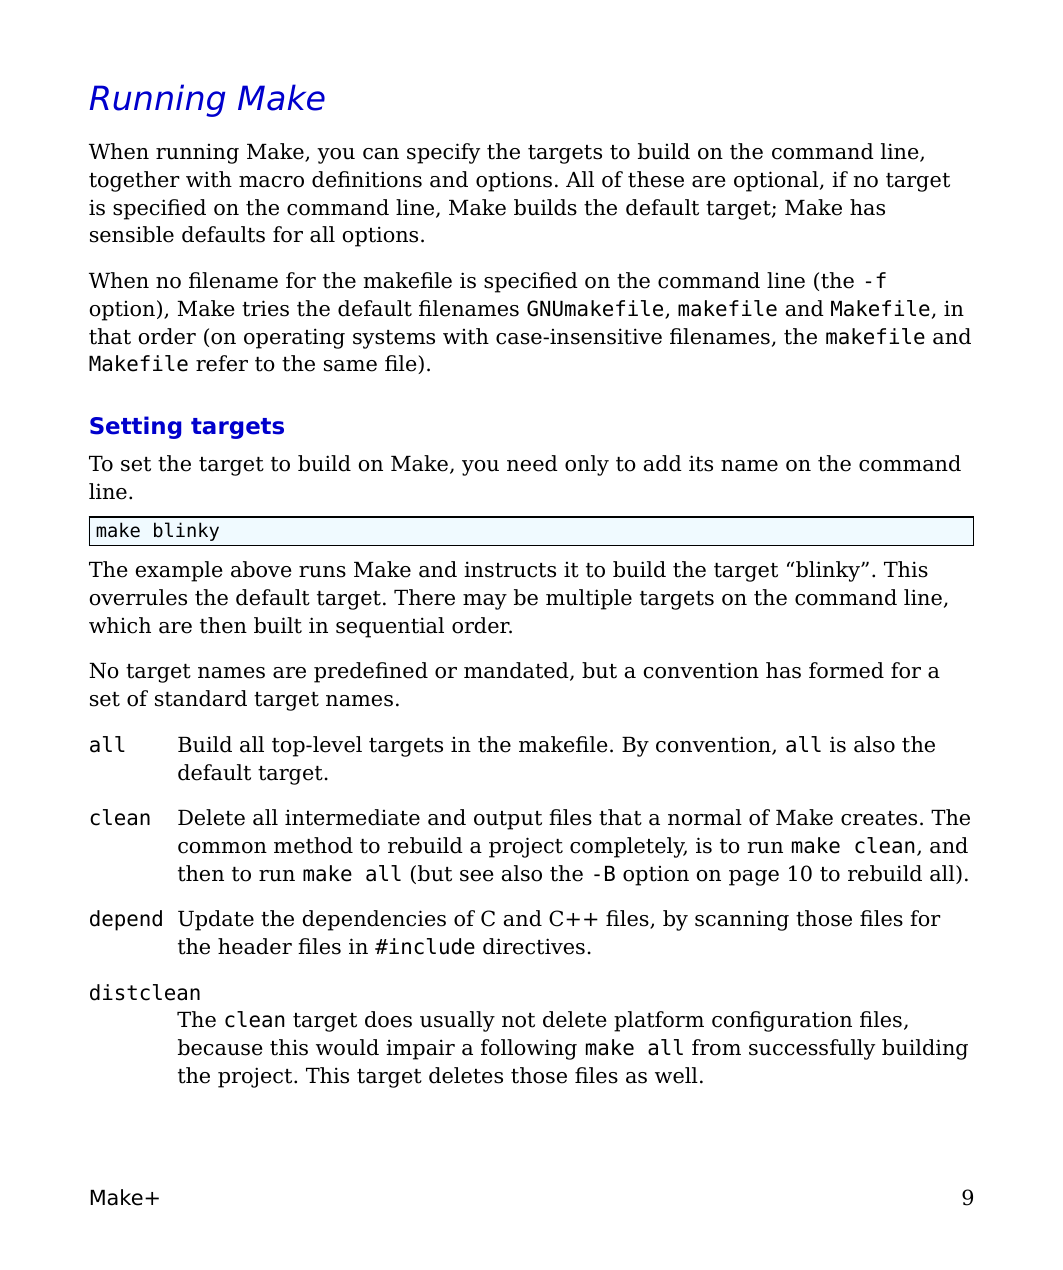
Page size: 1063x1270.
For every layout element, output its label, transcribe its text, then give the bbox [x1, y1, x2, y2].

text The example above runs Make and instructs it to build the target “blinky”. This overrules the default target. There may be multiple targets on the command line, which are then built in sequential order. [88, 558, 974, 638]
subtitle Running Make [88, 80, 974, 119]
text When running Make, you can specify the targets to build on the command line, together with macro definitions and options. All of these are optional, if no target is specified on the command line, Make builds the default target; Make has sensible defaults for all options. [88, 140, 974, 248]
text When no filename for the makefile is specified on the command line (the -f option), Make tries the default filenames GNUmakefile, makefile and Makefile, in that order (on operating systems with case-insensitive filenames, the makefile and Makefile refer to the same file). [88, 269, 974, 377]
text No target names are predefined or mandated, but a convention has formed for a set of standard target names. [88, 659, 974, 711]
text distclean The clean target does usually not delete platform configuration files, because this would impair a following make all from successfully building the project. This target deletes those files as well. [88, 981, 974, 1088]
text make blinky [90, 518, 973, 545]
text depend Update the dependencies of C and C++ files, by scanning those files for the header files in #include directives. [88, 907, 974, 959]
text To set the target to build on Make, you need only to add its name on the command line. [88, 452, 974, 504]
text all Build all top-level targets in the makefile. By convention, all is also the default target. [88, 733, 974, 785]
text clean Delete all intermediate and output files that a normal of Make creates. The common method to rebuild a project completely, is to run make clean, and then to run make all (but see also the -B option on page 9 to rebuild all). [88, 806, 974, 886]
subtitle Setting targets [88, 413, 974, 439]
